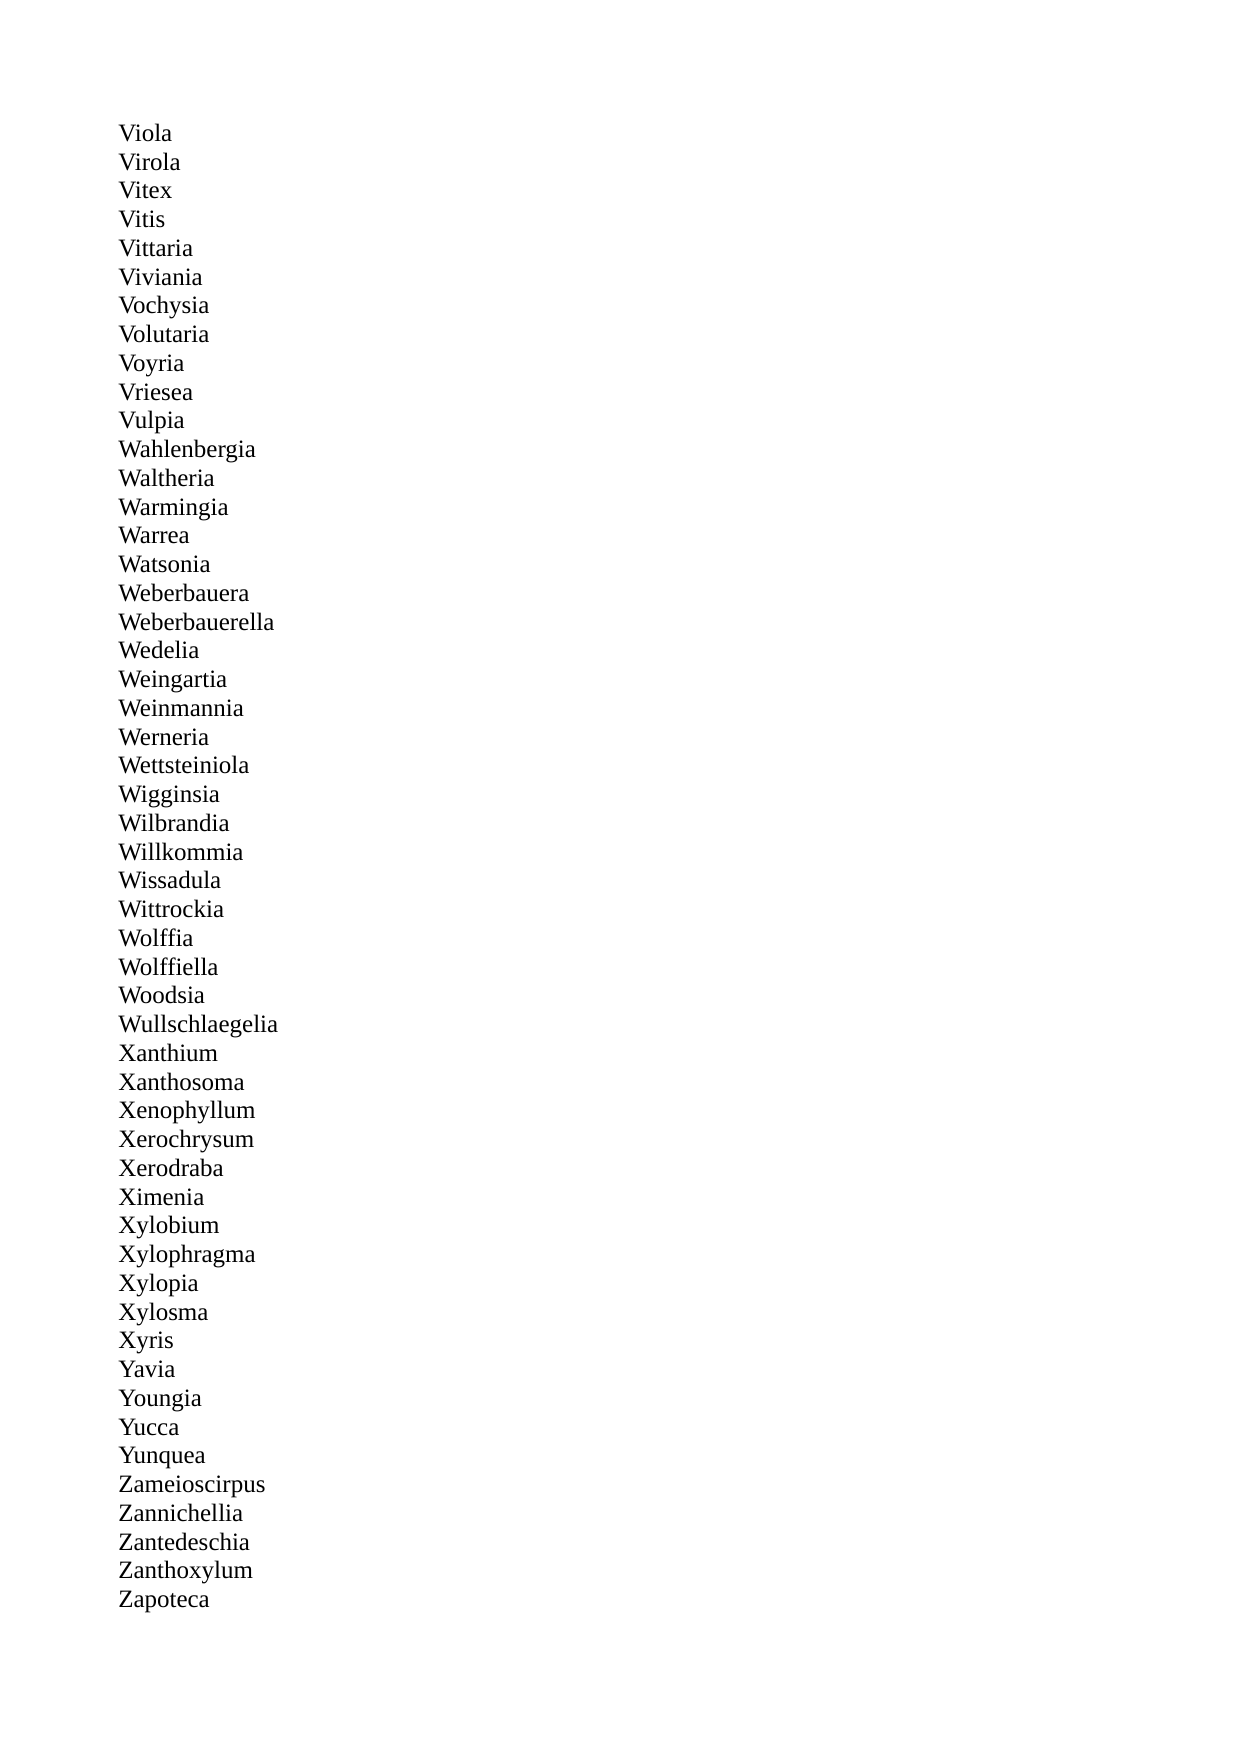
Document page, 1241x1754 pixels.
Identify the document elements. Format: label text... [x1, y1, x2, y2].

text Virola [118, 147, 1122, 176]
text Vitex Vitis [118, 176, 1122, 233]
text Vittaria Viviania Vochysia Volutaria Voyria Vriesea [118, 233, 1122, 406]
text Viola [118, 118, 1122, 147]
text Yucca [118, 1412, 1122, 1441]
text Yunquea Zameioscirpus Zannichellia Zantedeschia Zanthoxylum Zapoteca [118, 1441, 1122, 1613]
text Wahlenbergia Waltheria Warmingia Warrea Watsonia Weberbauera Weberbauerella Wedelia Weingartia Weinmannia Werneria Wettsteiniola Wigginsia Wilbrandia Willkommia Wissadula Wittrockia Wolffia Wolffiella Woodsia Wullschlaegelia Xanthium Xanthosoma Xenophyllum Xerochrysum Xerodraba Ximenia Xylobium Xylophragma Xylopia Xylosma Xyris Yavia Youngia [118, 434, 1122, 1412]
text Vulpia [118, 406, 1122, 434]
